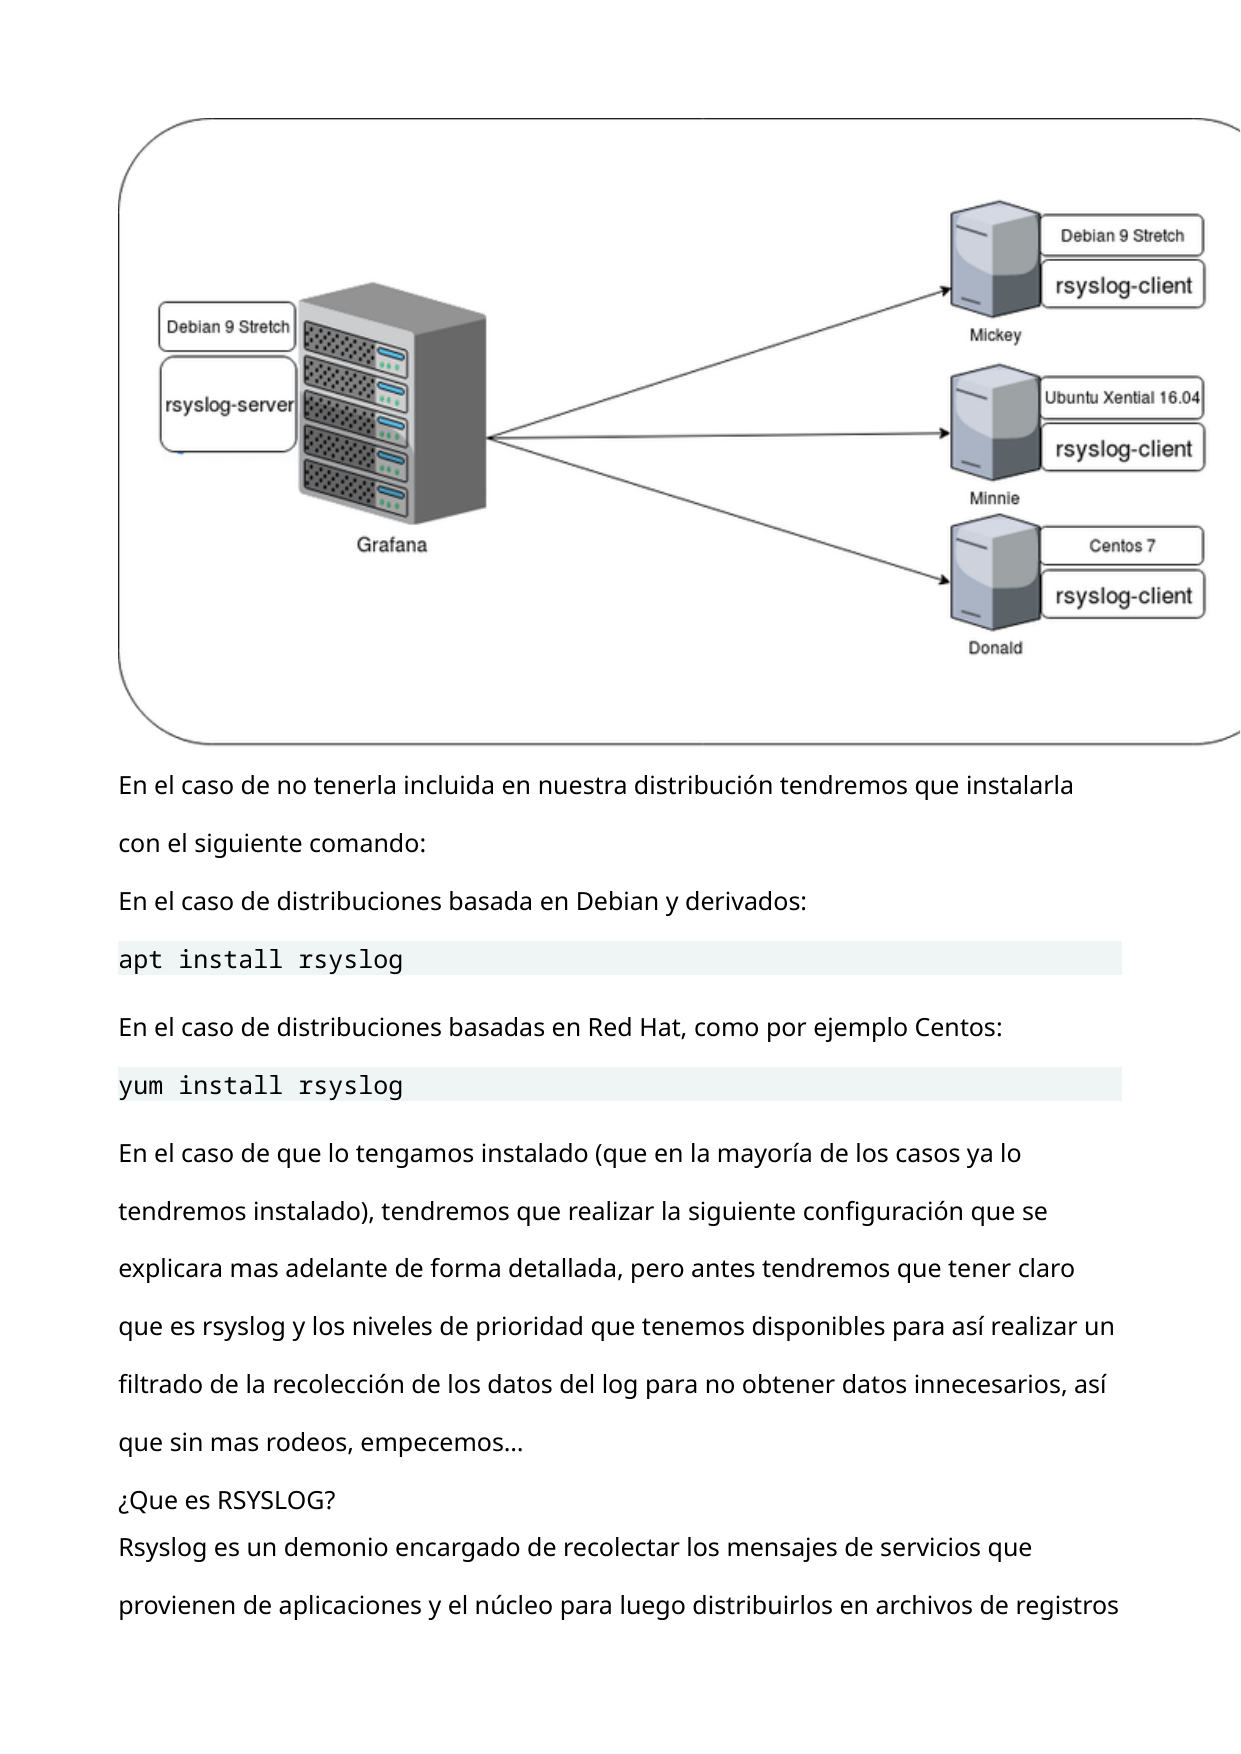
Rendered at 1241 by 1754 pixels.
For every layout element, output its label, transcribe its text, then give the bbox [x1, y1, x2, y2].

text En el caso de distribuciones basadas en Red Hat, como por ejemplo Centos: [118, 1009, 1122, 1043]
text Rsyslog es un demonio encargado de recolectar los mensajes de servicios que provienen de aplicaciones y el núcleo para luego distribuirlos en archivos de registros [118, 1530, 1122, 1622]
text apt install rsyslog [118, 941, 1122, 975]
picture [118, 118, 1241, 748]
text En el caso de distribuciones basada en Debian y derivados: [118, 883, 1122, 918]
text En el caso de no tenerla incluida en nuestra distribución tendremos que instalarla con el siguiente comando: [118, 768, 1122, 860]
subtitle ¿Que es RSYSLOG? [118, 1482, 1122, 1516]
text yum install rsyslog [118, 1067, 1122, 1101]
text En el caso de que lo tengamos instalado (que en la mayoría de los casos ya lo tendremos instalado), tendremos que realizar la siguiente configuración que se explicara mas adelante de forma detallada, pero antes tendremos que tener claro que es rsyslog y los niveles de prioridad que tenemos disponibles para así realizar un filtrado de la recolección de los datos del log para no obtener datos innecesarios, así que sin mas rodeos, empecemos… [118, 1135, 1122, 1458]
